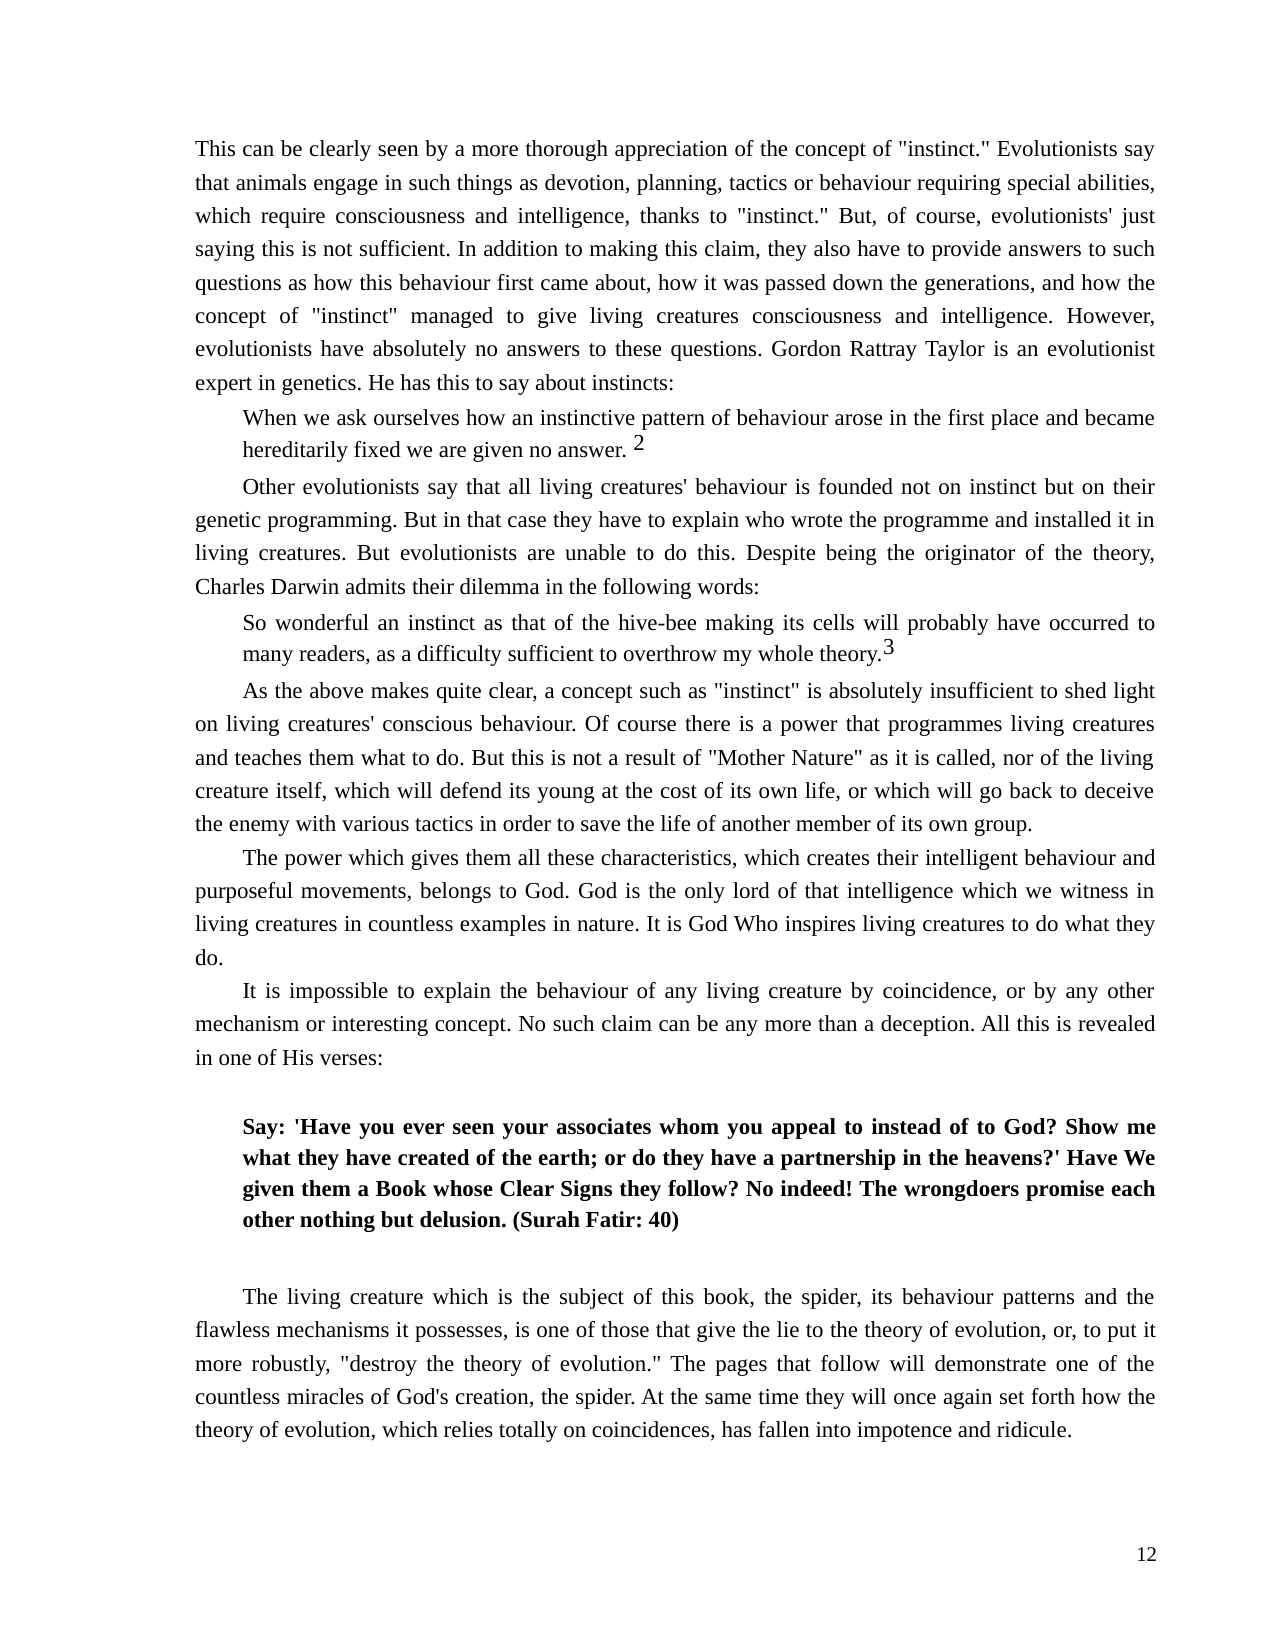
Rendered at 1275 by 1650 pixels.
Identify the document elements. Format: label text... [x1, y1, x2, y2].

text This can be clearly seen by a more thorough appreciation of the concept of "instinct." Evolutionists say that animals engage in such things as devotion, planning, tactics or behaviour requiring special abilities, which require consciousness and intelligence, thanks to "instinct." But, of course, evolutionists' just saying this is not sufficient. In addition to making this claim, they also have to provide answers to such questions as how this behaviour first came about, how it was passed down the generations, and how the concept of "instinct" managed to give living creatures consciousness and intelligence. However, evolutionists have absolutely no answers to these questions. Gordon Rattray Taylor is an evolutionist expert in genetics. He has this to say about instincts: [195, 130, 1157, 397]
text When we ask ourselves how an instinctive pattern of behaviour arose in the first place and became hereditarily fixed we are given no answer. 2 [242, 401, 1157, 463]
text The power which gives them all these characteristics, which creates their intelligent behaviour and purposeful movements, belongs to God. God is the only lord of that intelligence which we witness in living creatures in countless examples in nature. It is God Who inspires living creatures to do what they do. [195, 838, 1157, 972]
text It is impossible to explain the behaviour of any living creature by coincidence, or by any other mechanism or interesting concept. No such claim can be any more than a deception. All this is revealed in one of His verses: [195, 972, 1157, 1072]
text The living creature which is the subject of this book, the spider, its behaviour patterns and the flawless mechanisms it possesses, is one of those that give the lie to the theory of evolution, or, to put it more robustly, "destroy the theory of evolution." The pages that follow will demonstrate one of the countless miracles of God's creation, the spider. At the same time they will once again set forth how the theory of evolution, which relies totally on coincidences, has fallen into impotence and ridicule. [195, 1278, 1157, 1444]
text Say: 'Have you ever seen your associates whom you appeal to instead of to God? Show me what they have created of the earth; or do they have a partnership in the heavens?' Have We given them a Book whose Clear Signs they follow? No indeed! The wrongdoers promise each other nothing but delusion. (Surah Fatir: 40) [242, 1109, 1157, 1234]
text So wonderful an instinct as that of the hive-bee making its cells will probably have occurred to many readers, as a difficulty sufficient to overthrow my whole theory.3 [242, 605, 1157, 667]
text Other evolutionists say that all living creatures' behaviour is founded not on instinct but on their genetic programming. But in that case they have to explain who wrote the programme and installed it in living creatures. But evolutionists are unable to do this. Despite being the originator of the theory, Charles Darwin admits their dilemma in the following words: [195, 467, 1157, 601]
text As the above makes quite clear, a concept such as "instinct" is absolutely insufficient to shed light on living creatures' conscious behaviour. Of course there is a power that programmes living creatures and teaches them what to do. But this is not a result of "Mother Nature" as it is called, nor of the living creature itself, which will defend its young at the cost of its own life, or which will go back to deceive the enemy with various tactics in order to save the life of another member of its own group. [195, 672, 1157, 838]
